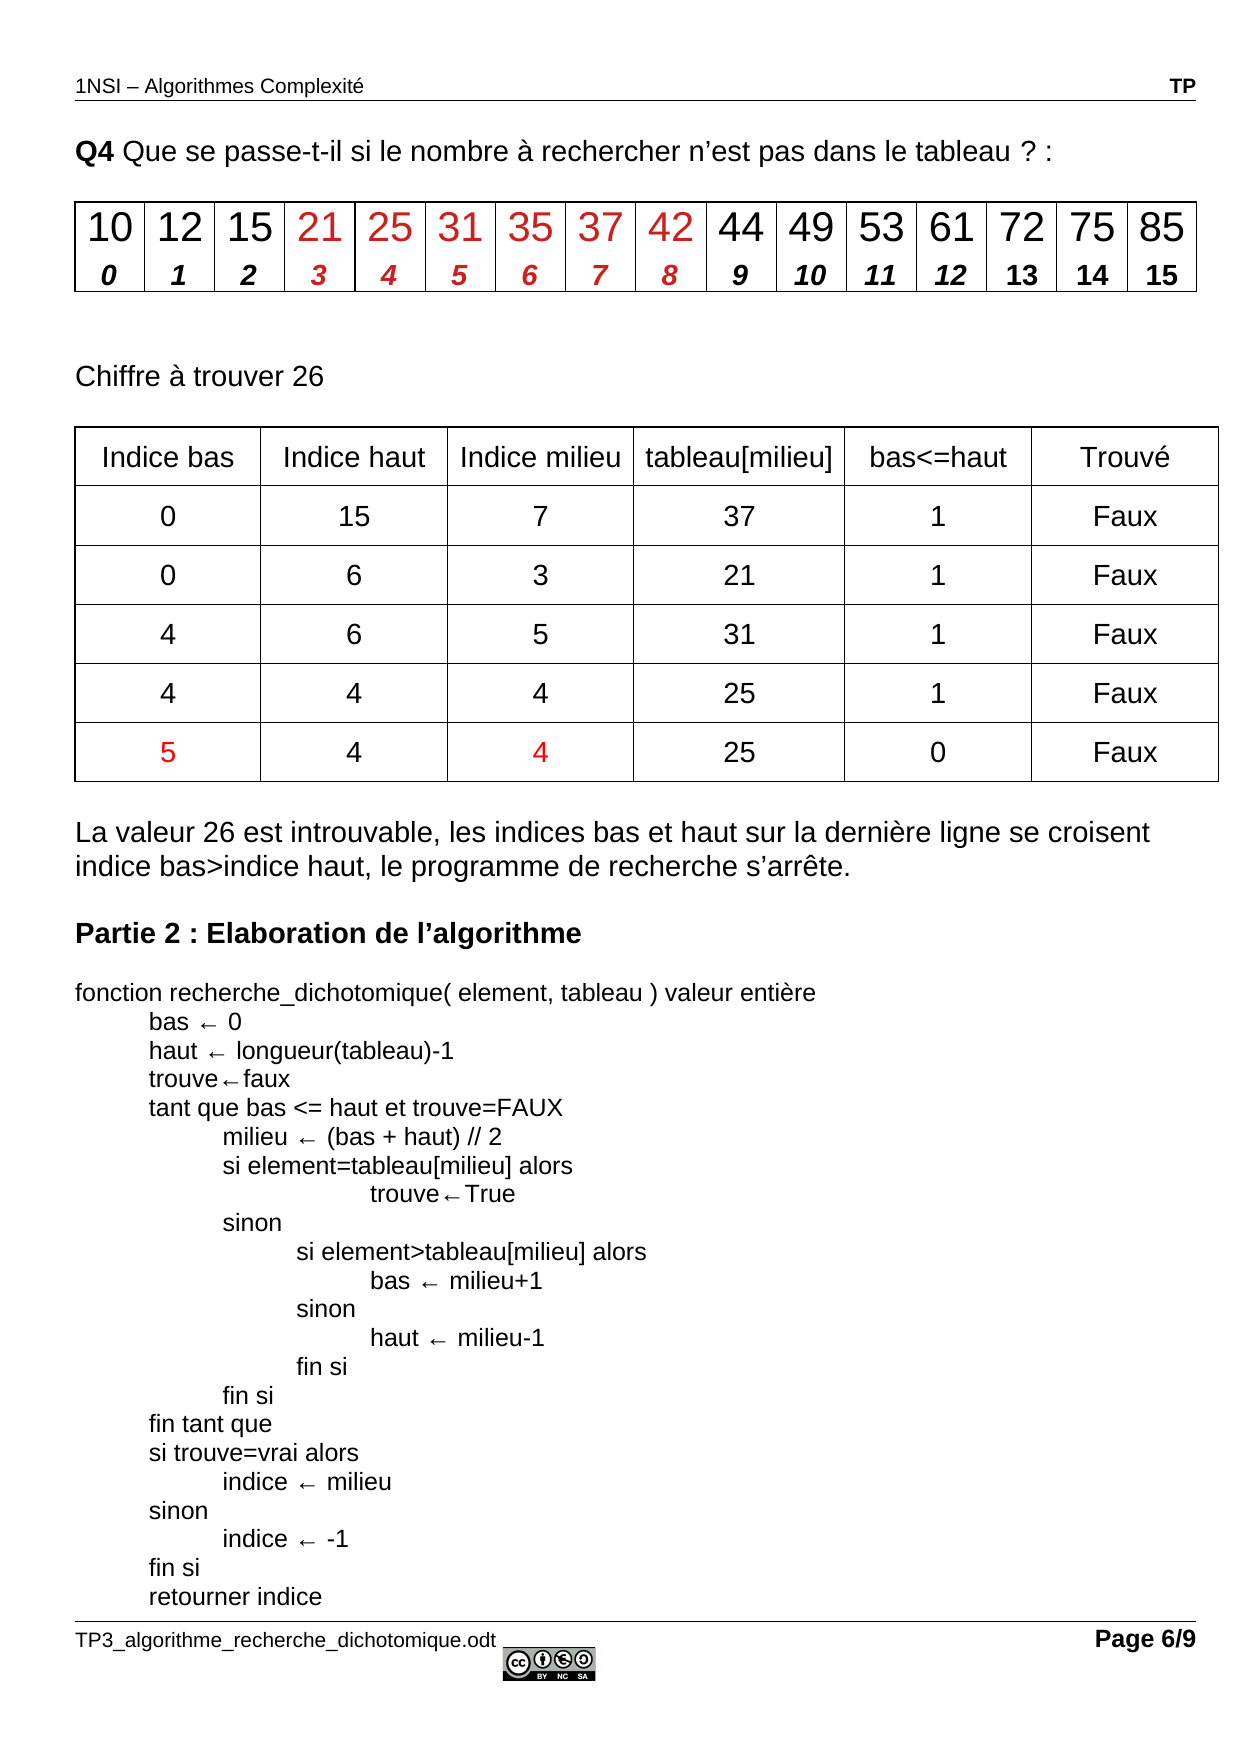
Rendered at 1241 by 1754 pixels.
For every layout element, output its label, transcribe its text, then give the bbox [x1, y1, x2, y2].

table_header 72 13 [987, 203, 1056, 291]
text fin si [75, 1553, 1196, 1582]
table_cell 5 [448, 605, 633, 663]
text sinon [75, 1208, 1196, 1237]
text Q4 Que se passe-t-il si le nombre à rechercher n’est pas dans le tableau ? : [75, 134, 1196, 168]
table_cell 4 [448, 664, 633, 722]
table_cell Faux [1032, 664, 1218, 722]
table_header 75 14 [1057, 203, 1127, 291]
text trouve←True [75, 1179, 1196, 1208]
table_cell 25 [634, 723, 844, 781]
text bas ← 0 [75, 1007, 1196, 1036]
table_cell 1 [845, 546, 1031, 603]
table_cell 3 [448, 546, 633, 603]
text Partie 2 : Elaboration de l’algorithme [75, 916, 1196, 949]
table_header tableau[milieu] [634, 428, 844, 485]
table_header 35 6 [496, 203, 565, 291]
table_header 21 3 [285, 203, 354, 291]
text sinon [75, 1294, 1196, 1323]
table_header bas<=haut [845, 428, 1031, 485]
table_header 25 4 [356, 203, 425, 291]
table_header 12 1 [145, 203, 214, 291]
table_header 44 9 [707, 203, 776, 291]
text fin si [75, 1352, 1196, 1381]
table_cell Faux [1032, 723, 1218, 781]
table_header 49 10 [777, 203, 846, 291]
text fonction recherche_dichotomique( element, tableau ) valeur entière [75, 978, 1196, 1007]
table_cell 0 [845, 723, 1031, 781]
table_header Indice bas [76, 428, 260, 485]
table_cell 25 [634, 664, 844, 722]
text milieu ← (bas + haut) // 2 [75, 1122, 1196, 1151]
table_cell 5 [76, 723, 260, 781]
table_cell 4 [448, 723, 633, 781]
table_header 37 7 [566, 203, 635, 291]
table_cell Faux [1032, 486, 1218, 544]
text fin tant que [75, 1409, 1196, 1438]
text La valeur 26 est introuvable, les indices bas et haut sur la dernière ligne se croisent indice bas>indice haut, le programme de recherche s’arrête. [75, 815, 1196, 882]
table_cell 21 [634, 546, 844, 603]
table_header Indice haut [261, 428, 447, 485]
text haut ← milieu-1 [75, 1323, 1196, 1352]
table_cell Faux [1032, 546, 1218, 603]
table_cell 1 [845, 605, 1031, 663]
table_cell 7 [448, 486, 633, 544]
table_cell 37 [634, 486, 844, 544]
table_cell 4 [261, 664, 447, 722]
text si element>tableau[milieu] alors [75, 1237, 1196, 1266]
text retourner indice [75, 1582, 1196, 1611]
table_cell 4 [76, 664, 260, 722]
text indice ← milieu [75, 1467, 1196, 1496]
table_header Trouvé [1032, 428, 1218, 485]
table_cell 31 [634, 605, 844, 663]
text trouve←faux [75, 1064, 1196, 1093]
table_cell 4 [261, 723, 447, 781]
table_header 31 5 [426, 203, 495, 291]
table_cell 6 [261, 546, 447, 603]
text sinon [75, 1496, 1196, 1524]
table_header 85 15 [1128, 203, 1196, 291]
text si trouve=vrai alors [75, 1438, 1196, 1467]
table_header 10 0 [76, 203, 144, 291]
table_cell 4 [76, 605, 260, 663]
table_header Indice milieu [448, 428, 633, 485]
table_cell 1 [845, 664, 1031, 722]
table_header 61 12 [917, 203, 986, 291]
table_cell 0 [76, 486, 260, 544]
text tant que bas <= haut et trouve=FAUX [75, 1093, 1196, 1122]
table_header 15 2 [215, 203, 284, 291]
table_cell 6 [261, 605, 447, 663]
table_header 53 11 [847, 203, 916, 291]
text bas ← milieu+1 [75, 1266, 1196, 1294]
text si element=tableau[milieu] alors [75, 1151, 1196, 1179]
text indice ← -1 [75, 1524, 1196, 1553]
text haut ← longueur(tableau)-1 [75, 1036, 1196, 1064]
table_cell 15 [261, 486, 447, 544]
table_cell 0 [76, 546, 260, 603]
table_cell 1 [845, 486, 1031, 544]
table_cell Faux [1032, 605, 1218, 663]
text Chiffre à trouver 26 [75, 359, 1196, 393]
text fin si [75, 1381, 1196, 1409]
table_header 42 8 [636, 203, 706, 291]
picture [502, 1647, 596, 1681]
